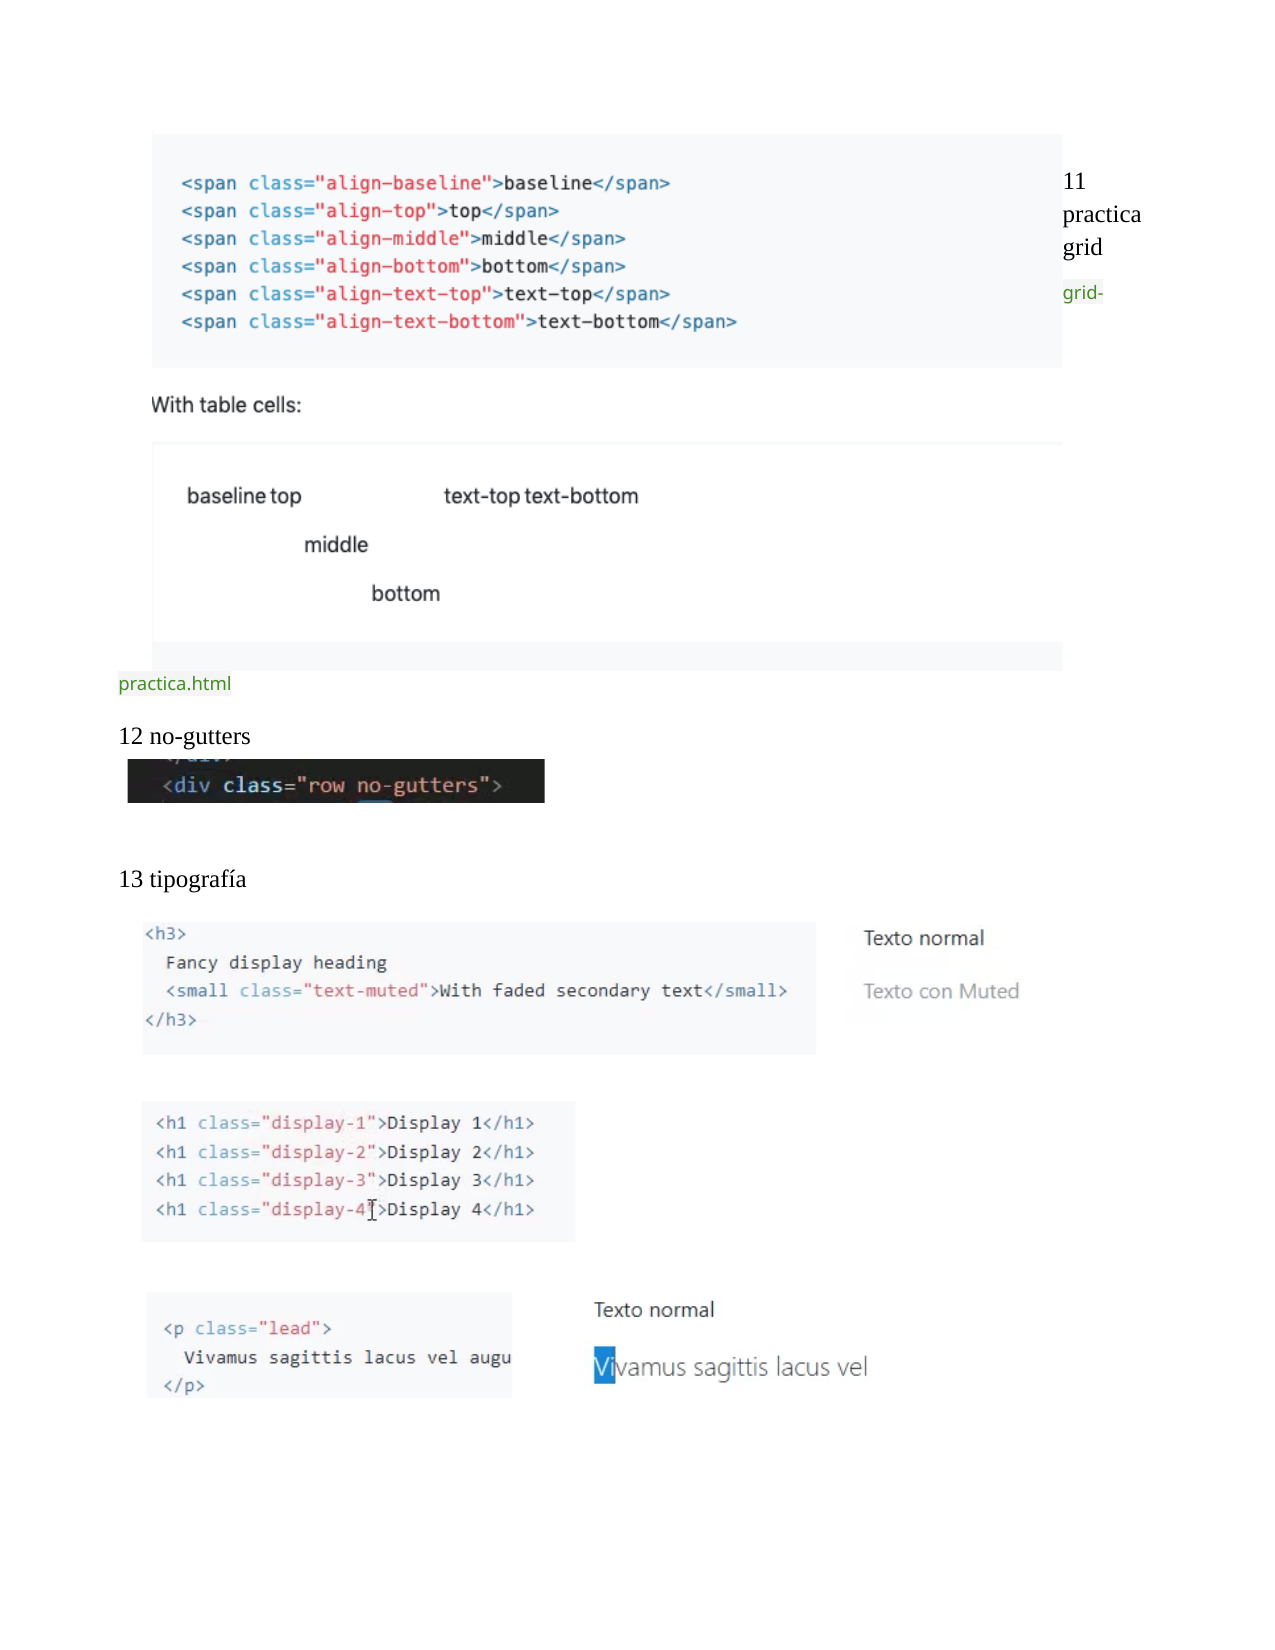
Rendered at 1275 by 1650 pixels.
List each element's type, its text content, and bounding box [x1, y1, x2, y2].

text grid-practica.html [118, 279, 1157, 696]
text [118, 166, 152, 261]
picture [146, 1292, 513, 1398]
picture [141, 1101, 576, 1242]
picture [152, 130, 1063, 671]
picture [576, 1293, 873, 1392]
picture [844, 924, 1055, 1025]
text 11 practica grid [1063, 166, 1157, 261]
text 12 no-gutters [118, 721, 1157, 750]
picture [142, 922, 817, 1055]
picture [127, 759, 545, 803]
text 13 tipografía [118, 864, 1157, 893]
